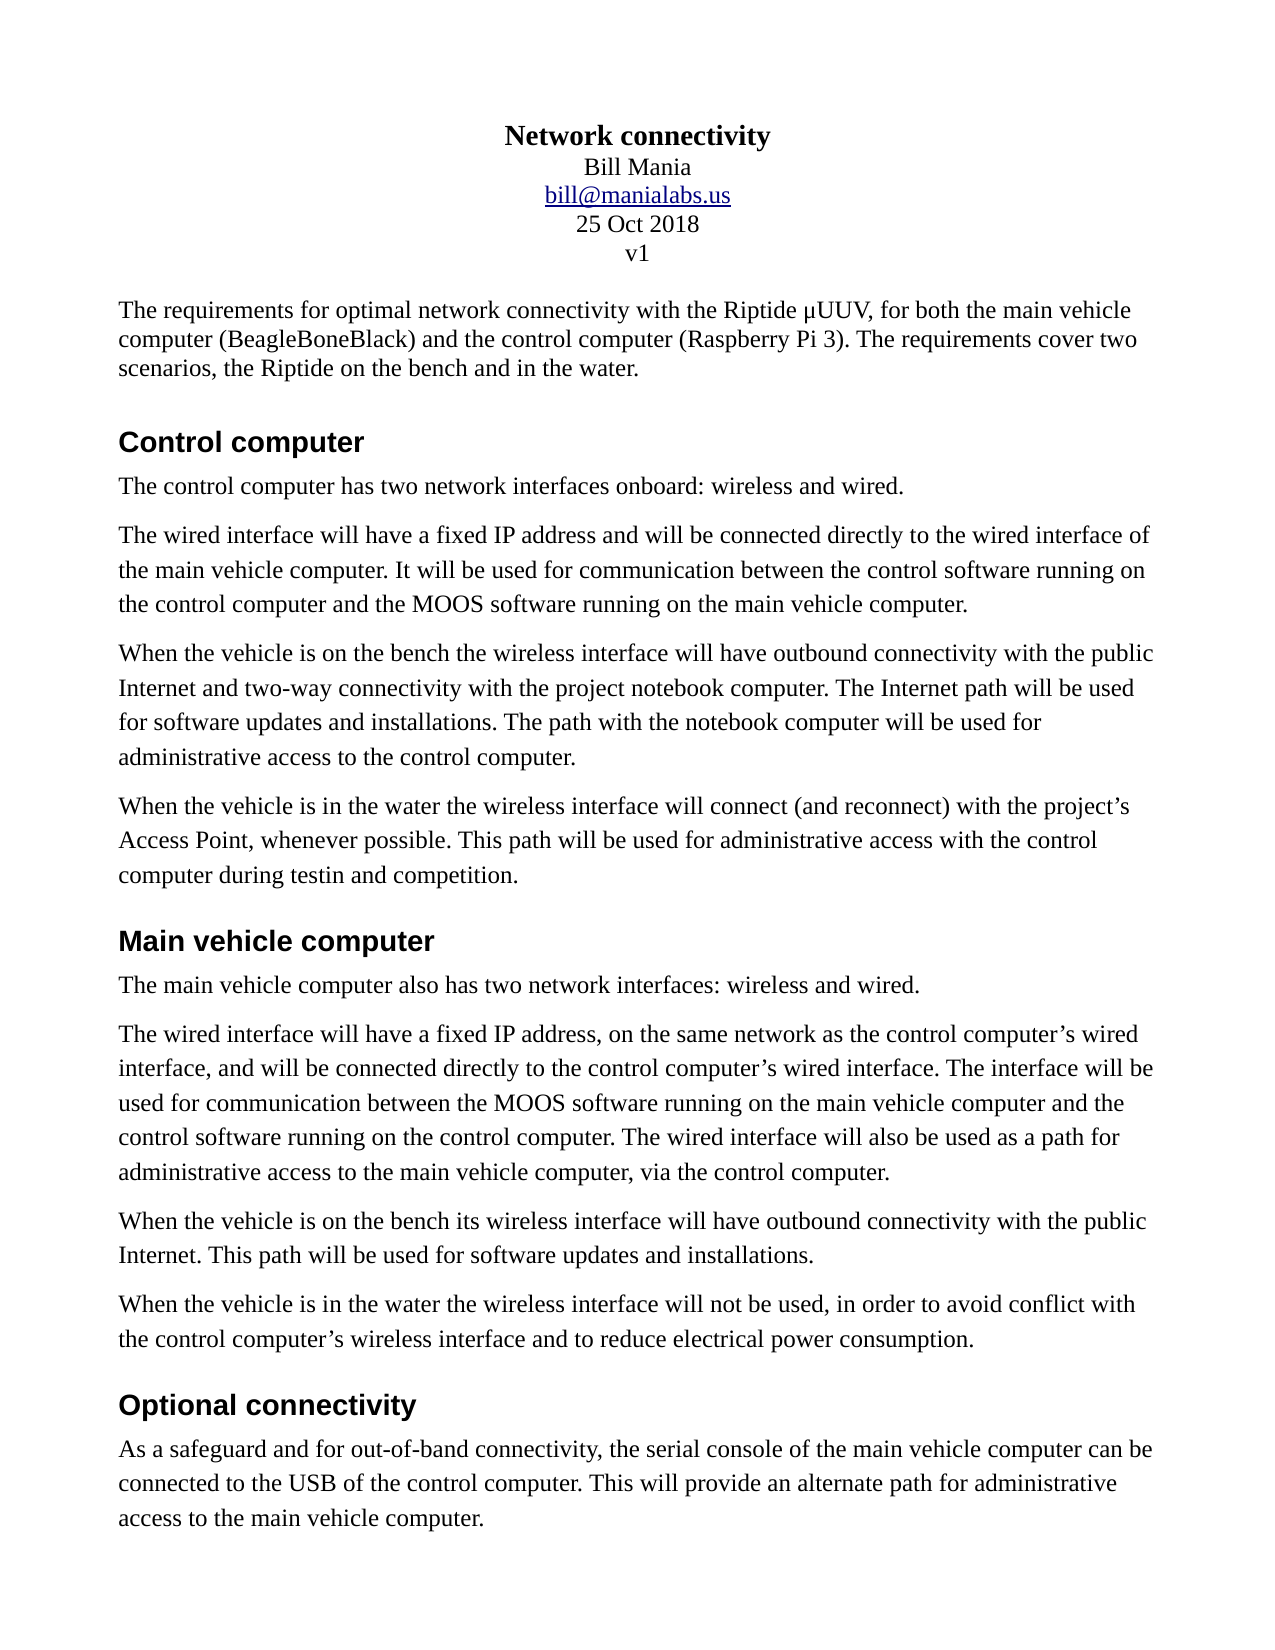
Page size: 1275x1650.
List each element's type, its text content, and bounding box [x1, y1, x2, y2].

subtitle Control computer [118, 425, 1157, 459]
text When the vehicle is in the water the wireless interface will not be used, in order to avoid conflict with the control computer’s wireless interface and to reduce electrical power consumption. [118, 1289, 1157, 1352]
text The main vehicle computer also has two network interfaces: wireless and wired. [118, 970, 1157, 998]
text The control computer has two network interfaces onboard: wireless and wired. [118, 471, 1157, 500]
text When the vehicle is in the water the wireless interface will connect (and reconnect) with the project’s Access Point, whenever possible. This path will be used for administrative access with the control computer during testin and competition. [118, 791, 1157, 888]
text When the vehicle is on the bench its wireless interface will have outbound connectivity with the public Internet. This path will be used for software updates and installations. [118, 1206, 1157, 1269]
text The requirements for optimal network connectivity with the Riptide μUUV, for both the main vehicle computer (BeagleBoneBlack) and the control computer (Raspberry Pi 3). The requirements cover two scenarios, the Riptide on the bench and in the water. [118, 295, 1157, 382]
text When the vehicle is on the bench the wireless interface will have outbound connectivity with the public Internet and two-way connectivity with the project notebook computer. The Internet path will be used for software updates and installations. The path with the notebook computer will be used for administrative access to the control computer. [118, 638, 1157, 771]
text The wired interface will have a fixed IP address, on the same network as the control computer’s wired interface, and will be connected directly to the control computer’s wired interface. The interface will be used for communication between the MOOS software running on the main vehicle computer and the control software running on the control computer. The wired interface will also be used as a path for administrative access to the main vehicle computer, via the control computer. [118, 1019, 1157, 1185]
text bill@manialabs.us [118, 180, 1157, 209]
subtitle Optional connectivity [118, 1387, 1157, 1421]
text v1 [118, 238, 1157, 267]
subtitle Main vehicle computer [118, 923, 1157, 957]
text Network connectivity [118, 118, 1157, 152]
text 25 Oct 2018 [118, 209, 1157, 238]
text The wired interface will have a fixed IP address and will be connected directly to the wired interface of the main vehicle computer. It will be used for communication between the control software running on the control computer and the MOOS software running on the main vehicle computer. [118, 520, 1157, 618]
text Bill Mania [118, 152, 1157, 180]
text As a safeguard and for out-of-band connectivity, the serial console of the main vehicle computer can be connected to the USB of the control computer. This will provide an alternate path for administrative access to the main vehicle computer. [118, 1434, 1157, 1531]
